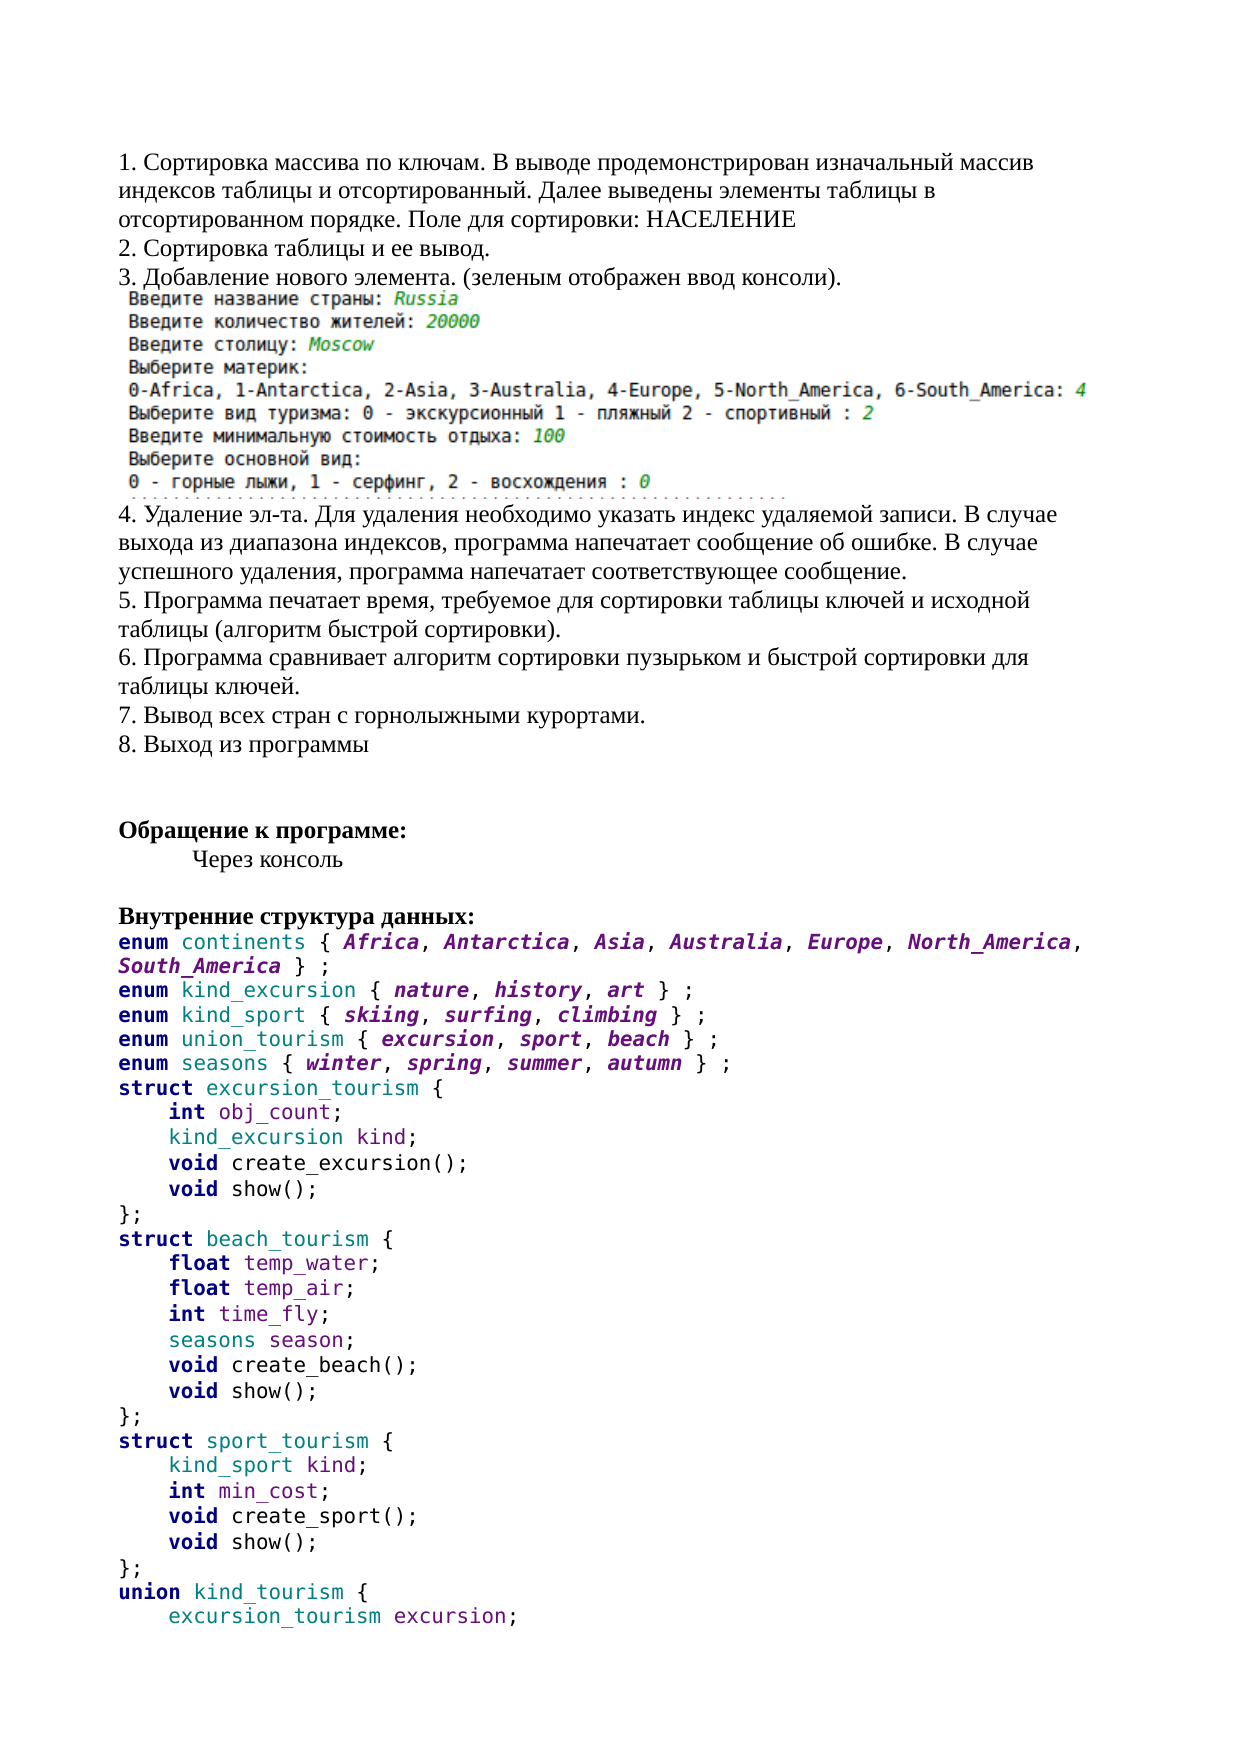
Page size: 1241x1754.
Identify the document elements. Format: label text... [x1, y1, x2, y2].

text enum union_tourism { excursion, sport, beach } ; [118, 1027, 1122, 1051]
text enum continents { Africa, Antarctica, Asia, Australia, Europe, North_America, South_America } ; [118, 930, 1122, 978]
text seasons season; [118, 1328, 1122, 1353]
text int obj_count; [118, 1100, 1122, 1125]
text void create_excursion(); [118, 1151, 1122, 1177]
text Обращение к программе: [118, 815, 1122, 844]
text float temp_water; [118, 1251, 1122, 1276]
text 8. Выход из программы [118, 729, 1122, 757]
text 7. Вывод всех стран с горнолыжными курортами. [118, 700, 1122, 729]
text void create_sport(); [118, 1504, 1122, 1530]
text int time_fly; [118, 1302, 1122, 1328]
text }; [118, 1404, 1122, 1429]
text 1. Сортировка массива по ключам. В выводе продемонстрирован изначальный массив индексов таблицы и отсортированный. Далее выведены элементы таблицы в отсортированном порядке. Поле для сортировки: НАСЕЛЕНИЕ [118, 147, 1122, 233]
text float temp_air; [118, 1276, 1122, 1302]
text void show(); [118, 1530, 1122, 1556]
text void show(); [118, 1177, 1122, 1202]
text struct beach_tourism { [118, 1227, 1122, 1251]
text Через консоль [118, 844, 1122, 872]
text int min_cost; [118, 1479, 1122, 1504]
text excursion_tourism excursion; [118, 1604, 1122, 1630]
text kind_sport kind; [118, 1453, 1122, 1479]
text kind_excursion kind; [118, 1125, 1122, 1151]
text 4. Удаление эл-та. Для удаления необходимо указать индекс удаляемой записи. В случае выхода из диапазона индексов, программа напечатает сообщение об ошибке. В случае успешного удаления, программа напечатает соответствующее сообщение. [118, 499, 1122, 585]
picture [118, 290, 1123, 499]
text 3. Добавление нового элемента. (зеленым отображен ввод консоли). [118, 262, 1122, 290]
text struct sport_tourism { [118, 1429, 1122, 1453]
text void show(); [118, 1379, 1122, 1404]
text Внутренние структура данных: [118, 901, 1122, 930]
text }; [118, 1556, 1122, 1580]
text void create_beach(); [118, 1353, 1122, 1379]
text enum kind_excursion { nature, history, art } ; [118, 978, 1122, 1003]
text 6. Программа сравнивает алгоритм сортировки пузырьком и быстрой сортировки для таблицы ключей. [118, 642, 1122, 700]
text enum kind_sport { skiing, surfing, climbing } ; [118, 1003, 1122, 1027]
text }; [118, 1202, 1122, 1227]
text union kind_tourism { [118, 1580, 1122, 1604]
text 5. Программа печатает время, требуемое для сортировки таблицы ключей и исходной таблицы (алгоритм быстрой сортировки). [118, 585, 1122, 642]
text 2. Сортировка таблицы и ее вывод. [118, 233, 1122, 262]
text struct excursion_tourism { [118, 1076, 1122, 1100]
text enum seasons { winter, spring, summer, autumn } ; [118, 1051, 1122, 1076]
